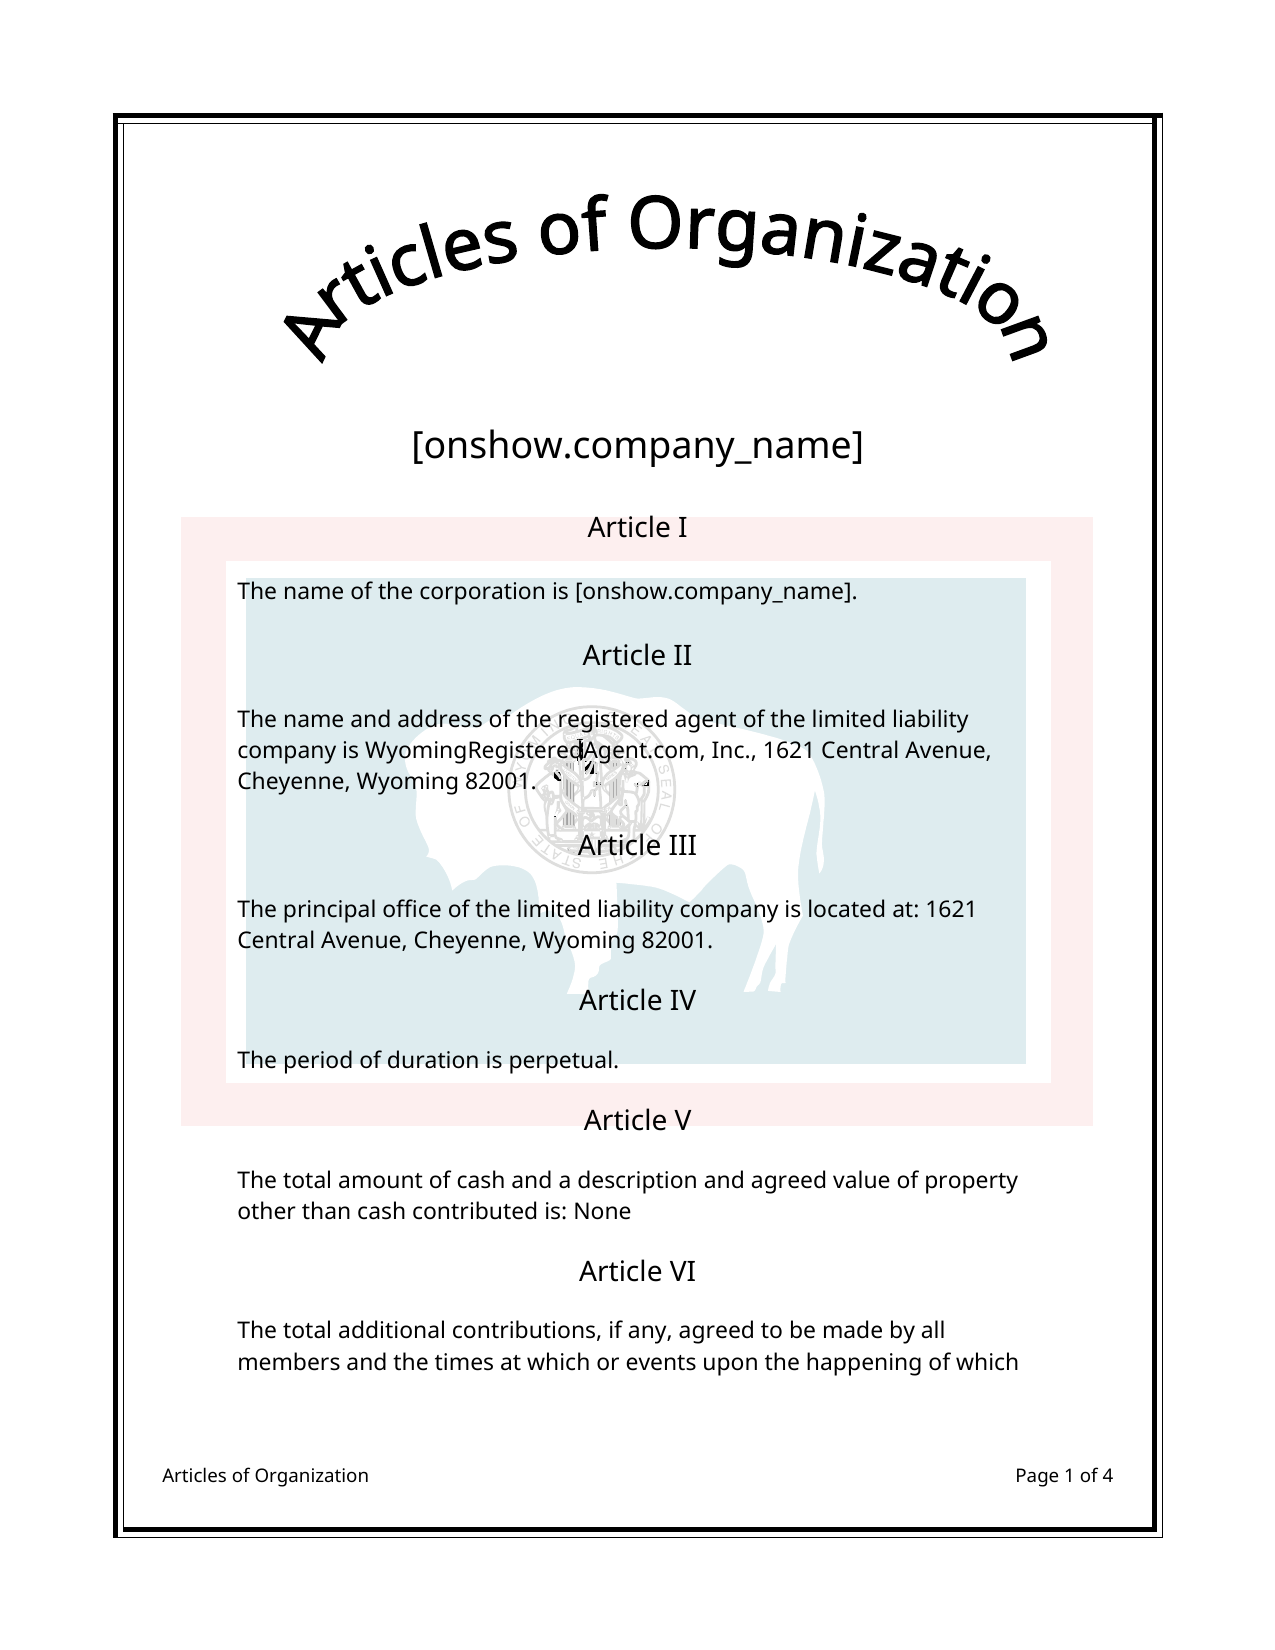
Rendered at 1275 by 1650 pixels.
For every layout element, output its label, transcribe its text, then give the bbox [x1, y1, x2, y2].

text The total amount of cash and a description and agreed value of property other than cash contributed is: None [237, 1164, 1038, 1226]
text Article VI [237, 1251, 1038, 1289]
text The name of the corporation is [onshow.company_name]. [237, 575, 1038, 606]
text Article III [237, 826, 1038, 864]
text The period of duration is perpetual. [237, 1044, 1038, 1075]
text The principal office of the limited liability company is located at: 1621 Central Avenue, Cheyenne, Wyoming 82001. [237, 893, 1038, 956]
text Article V [237, 1100, 1038, 1139]
text The name and address of the registered agent of the limited liability company is WyomingRegisteredAgent.com, Inc., 1621 Central Avenue, Cheyenne, Wyoming 82001. [237, 703, 1038, 797]
text Article I [237, 507, 1038, 546]
text Article IV [237, 981, 1038, 1019]
text [onshow.company_name] [162, 419, 1113, 470]
text Article II [237, 635, 1038, 674]
text The total additional contributions, if any, agreed to be made by all members and the times at which or events upon the happening of which [237, 1314, 1038, 1377]
